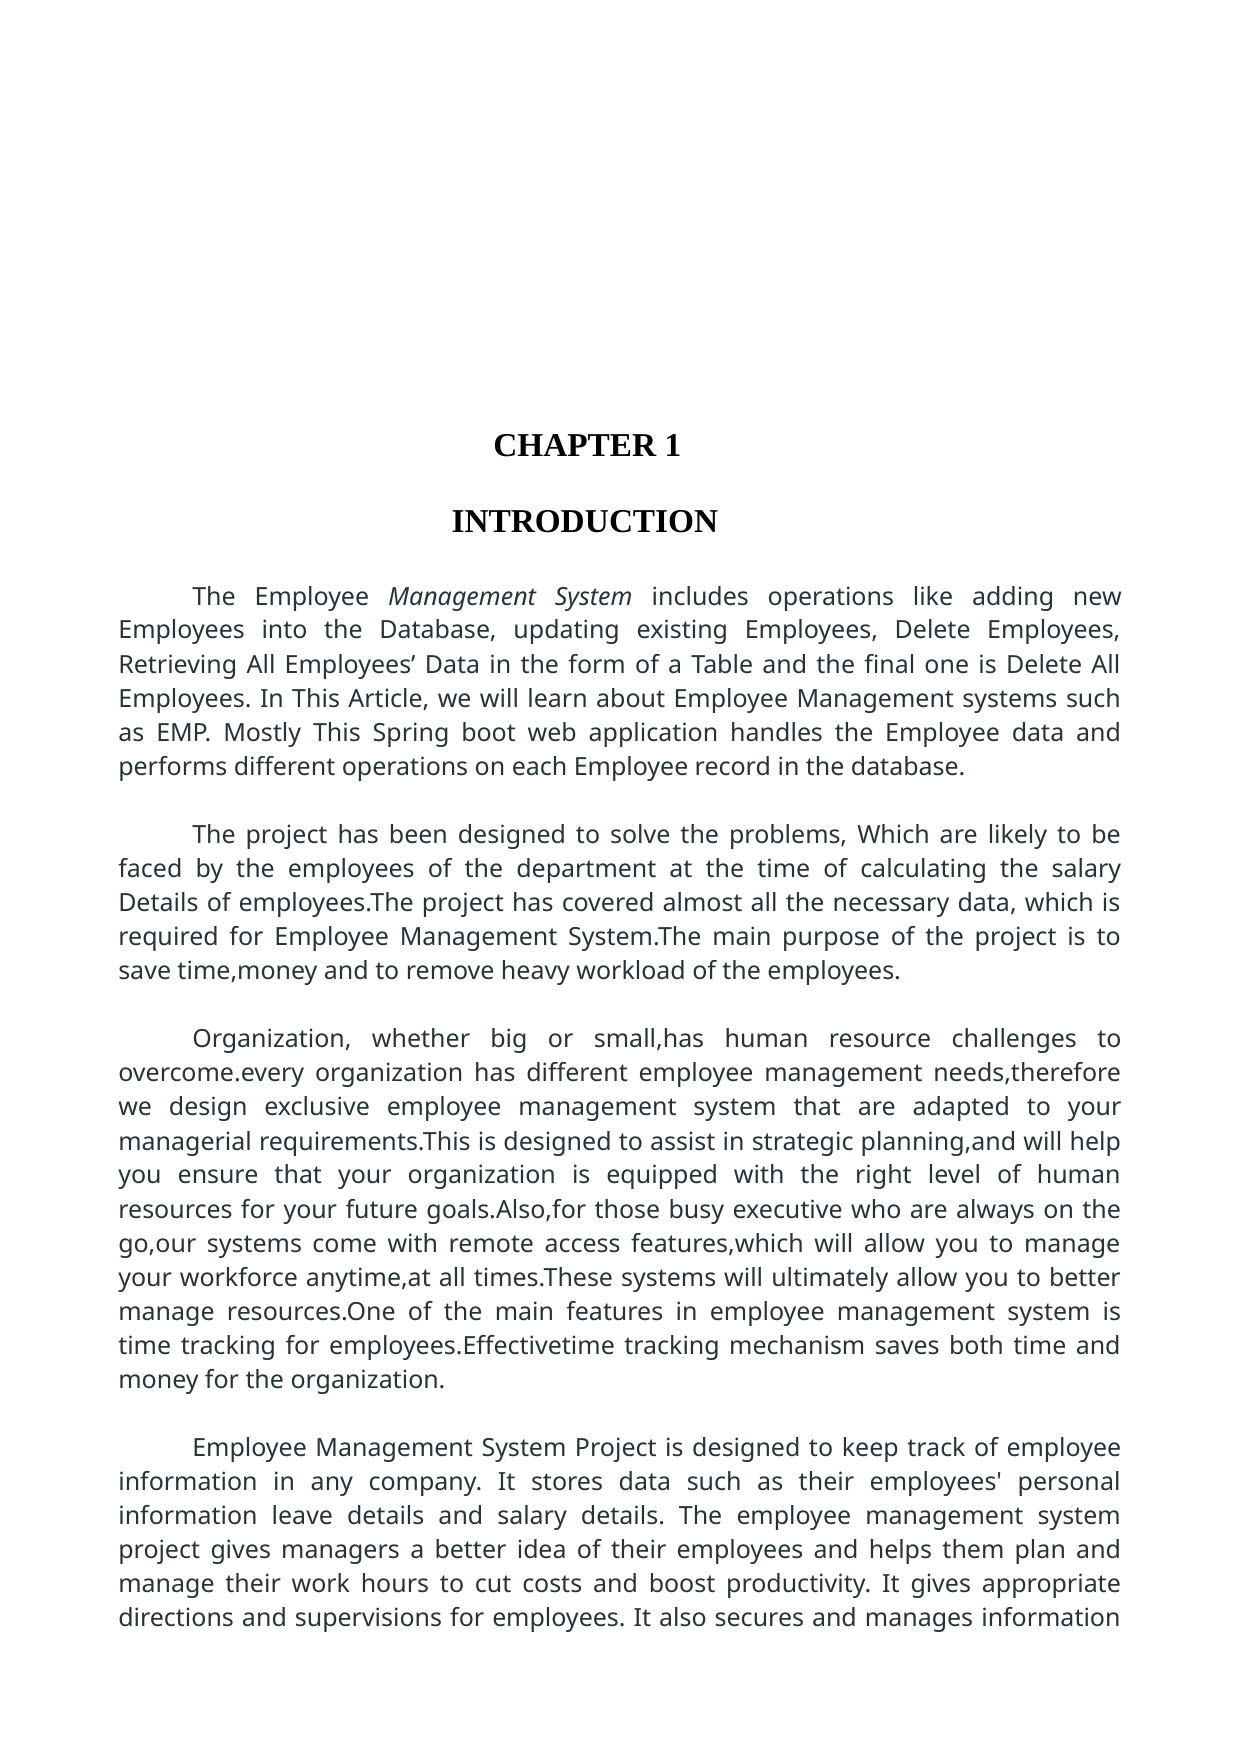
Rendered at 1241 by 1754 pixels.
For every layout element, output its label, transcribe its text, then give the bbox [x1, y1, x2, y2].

text The project has been designed to solve the problems, Which are likely to be faced by the employees of the department at the time of calculating the salary Details of employees.The project has covered almost all the necessary data, which is required for Employee Management System.The main purpose of the project is to save time,money and to remove heavy workload of the employees. [118, 817, 1122, 987]
text INTRODUCTION [118, 501, 1122, 540]
text The Employee Management System includes operations like adding new Employees into the Database, updating existing Employees, Delete Employees, Retrieving All Employees’ Data in the form of a Table and the final one is Delete All Employees. In This Article, we will learn about Employee Management systems such as EMP. Mostly This Spring boot web application handles the Employee data and performs different operations on each Employee record in the database. [118, 578, 1122, 782]
text Organization, whether big or small,has human resource challenges to overcome.every organization has different employee management needs,therefore we design exclusive employee management system that are adapted to your managerial requirements.This is designed to assist in strategic planning,and will help you ensure that your organization is equipped with the right level of human resources for your future goals.Also,for those busy executive who are always on the go,our systems come with remote access features,which will allow you to manage your workforce anytime,at all times.These systems will ultimately allow you to better manage resources.One of the main features in employee management system is time tracking for employees.Effectivetime tracking mechanism saves both time and money for the organization. [118, 1021, 1122, 1396]
text CHAPTER 1 [118, 425, 1122, 463]
text Employee Management System Project is designed to keep track of employee information in any company. It stores data such as their employees' personal information leave details and salary details. The employee management system project gives managers a better idea of their employees and helps them plan and manage their work hours to cut costs and boost productivity. It gives appropriate directions and supervisions for employees. It also secures and manages information [118, 1430, 1122, 1634]
